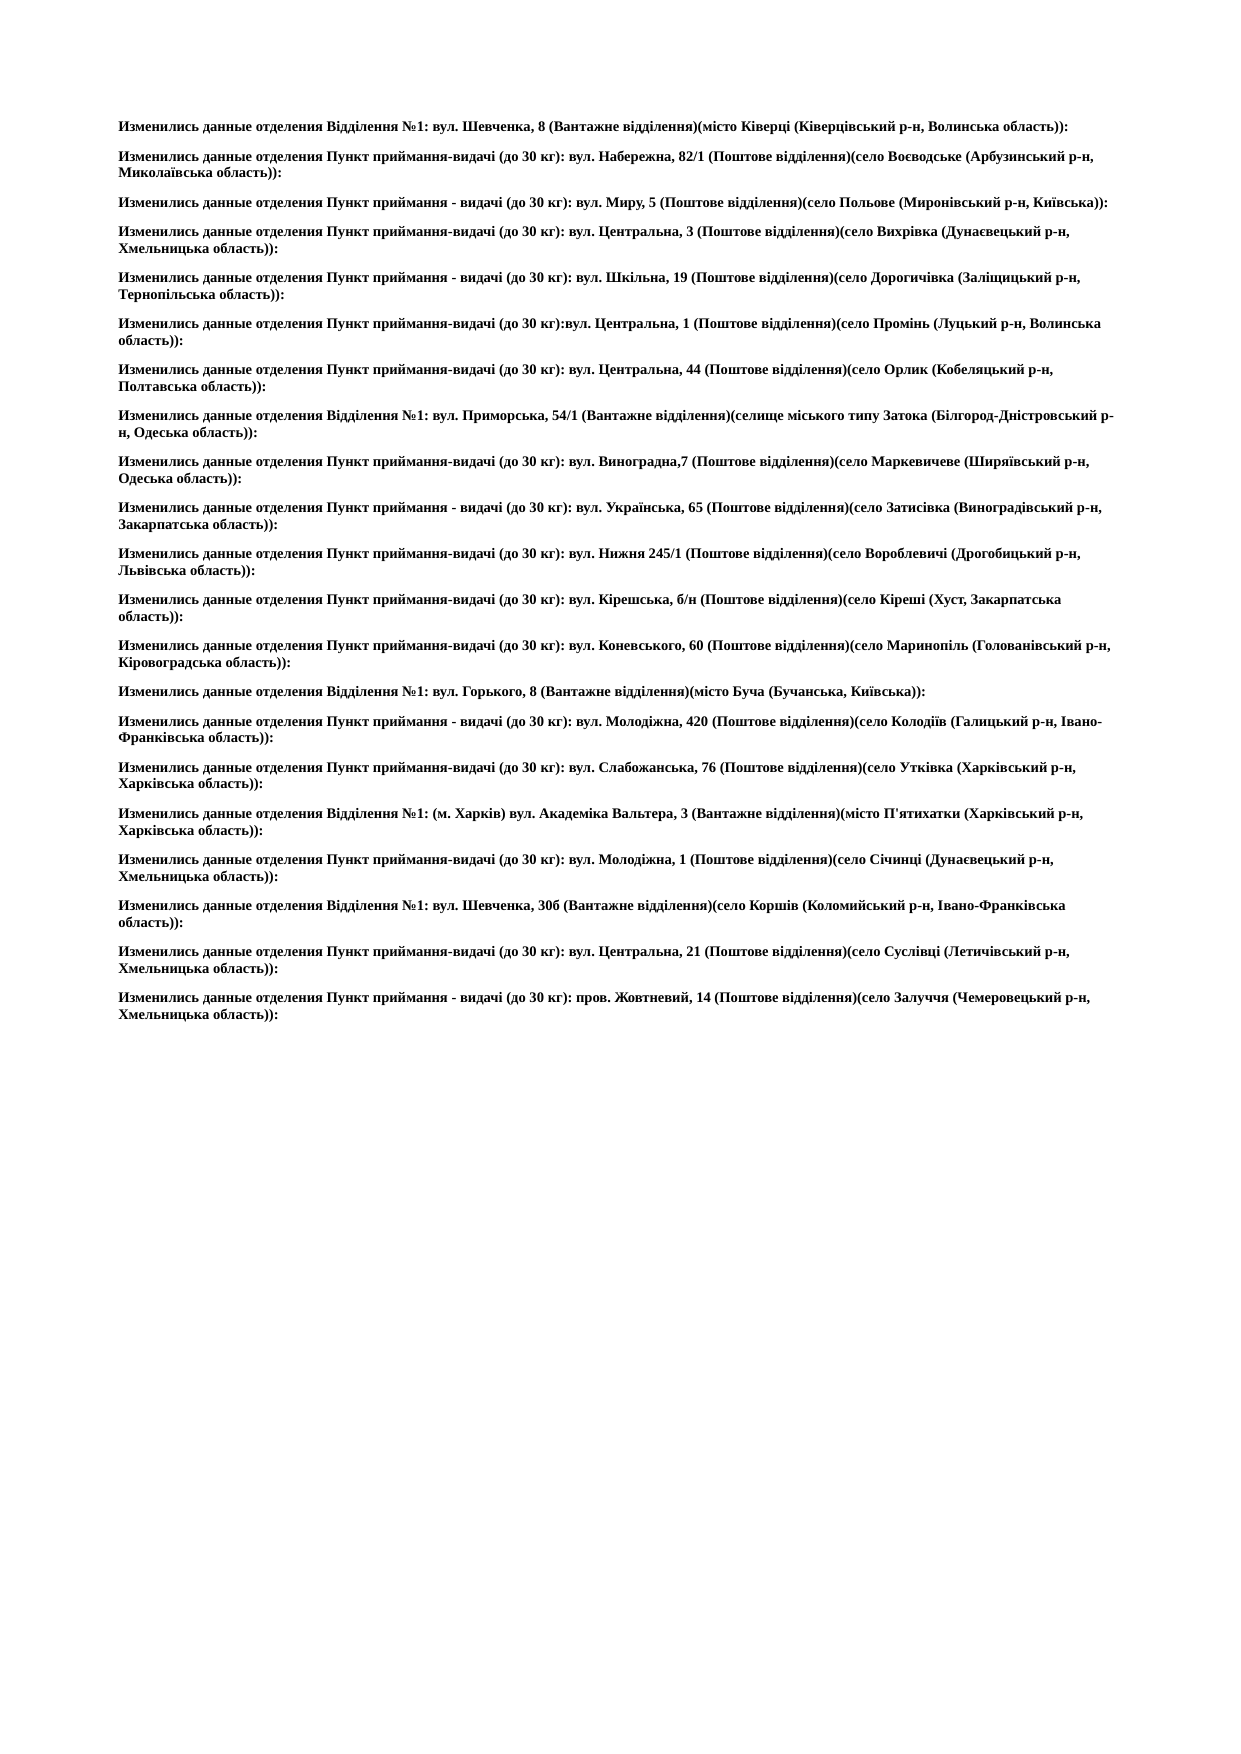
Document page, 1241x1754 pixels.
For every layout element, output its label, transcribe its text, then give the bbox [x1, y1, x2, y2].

subtitle Изменились данные отделения Пункт приймання - видачі (до 30 кг): пров. Жовтневий, 14 (Поштове відділення)(село Залуччя (Чемеровецький р-н, Хмельницька область)): [118, 989, 1122, 1022]
subtitle Изменились данные отделения Відділення №1: вул. Горького, 8 (Вантажне відділення)(місто Буча (Бучанська, Київська)): [118, 683, 1122, 700]
subtitle Изменились данные отделения Пункт приймання-видачі (до 30 кг): вул. Виноградна,7 (Поштове відділення)(село Маркевичеве (Ширяївський р-н, Одеська область)): [118, 453, 1122, 486]
subtitle Изменились данные отделения Пункт приймання-видачі (до 30 кг): вул. Набережна, 82/1 (Поштове відділення)(село Воєводське (Арбузинський р-н, Миколаївська область)): [118, 147, 1122, 181]
subtitle Изменились данные отделения Пункт приймання - видачі (до 30 кг): вул. Шкільна, 19 (Поштове відділення)(село Дорогичівка (Заліщицький р-н, Тернопільська область)): [118, 269, 1122, 302]
subtitle Изменились данные отделения Пункт приймання-видачі (до 30 кг): вул. Молодіжна, 1 (Поштове відділення)(село Січинці (Дунаєвецький р-н, Хмельницька область)): [118, 851, 1122, 884]
subtitle Изменились данные отделения Пункт приймання-видачі (до 30 кг): вул. Центральна, 21 (Поштове відділення)(село Суслівці (Летичівський р-н, Хмельницька область)): [118, 943, 1122, 976]
subtitle Изменились данные отделения Відділення №1: вул. Приморська, 54/1 (Вантажне відділення)(селище міського типу Затока (Білгород-Дністровський р-н, Одеська область)): [118, 407, 1122, 440]
subtitle Изменились данные отделения Пункт приймання-видачі (до 30 кг): вул. Центральна, 3 (Поштове відділення)(село Вихрівка (Дунаєвецький р-н, Хмельницька область)): [118, 223, 1122, 256]
subtitle Изменились данные отделения Пункт приймання-видачі (до 30 кг): вул. Нижня 245/1 (Поштове відділення)(село Вороблевичі (Дрогобицький р-н, Львівська область)): [118, 545, 1122, 578]
subtitle Изменились данные отделения Пункт приймання - видачі (до 30 кг): вул. Миру, 5 (Поштове відділення)(село Польове (Миронівський р-н, Київська)): [118, 193, 1122, 210]
subtitle Изменились данные отделения Пункт приймання-видачі (до 30 кг): вул. Слабожанська, 76 (Поштове відділення)(село Утківка (Харківський р-н, Харківська область)): [118, 758, 1122, 792]
subtitle Изменились данные отделения Пункт приймання - видачі (до 30 кг): вул. Молодіжна, 420 (Поштове відділення)(село Колодіїв (Галицький р-н, Івано-Франківська область)): [118, 712, 1122, 746]
subtitle Изменились данные отделения Пункт приймання - видачі (до 30 кг): вул. Українська, 65 (Поштове відділення)(село Затисівка (Виноградівський р-н, Закарпатська область)): [118, 499, 1122, 532]
subtitle Изменились данные отделения Пункт приймання-видачі (до 30 кг):вул. Центральна, 1 (Поштове відділення)(село Промінь (Луцький р-н, Волинська область)): [118, 315, 1122, 348]
subtitle Изменились данные отделения Пункт приймання-видачі (до 30 кг): вул. Кірешська, б/н (Поштове відділення)(село Кіреші (Хуст, Закарпатська область)): [118, 591, 1122, 624]
subtitle Изменились данные отделения Пункт приймання-видачі (до 30 кг): вул. Коневського, 60 (Поштове відділення)(село Маринопіль (Голованівський р-н, Кіровоградська область)): [118, 637, 1122, 671]
subtitle Изменились данные отделения Відділення №1: вул. Шевченка, 8 (Вантажне відділення)(місто Ківерці (Ківерцівський р-н, Волинська область)): [118, 118, 1122, 135]
subtitle Изменились данные отделения Пункт приймання-видачі (до 30 кг): вул. Центральна, 44 (Поштове відділення)(село Орлик (Кобеляцький р-н, Полтавська область)): [118, 361, 1122, 394]
subtitle Изменились данные отделения Відділення №1: вул. Шевченка, 30б (Вантажне відділення)(село Коршів (Коломийський р-н, Івано-Франківська область)): [118, 897, 1122, 930]
subtitle Изменились данные отделения Відділення №1: (м. Харків) вул. Академіка Вальтера, 3 (Вантажне відділення)(місто П'ятихатки (Харківський р-н, Харківська область)): [118, 804, 1122, 838]
